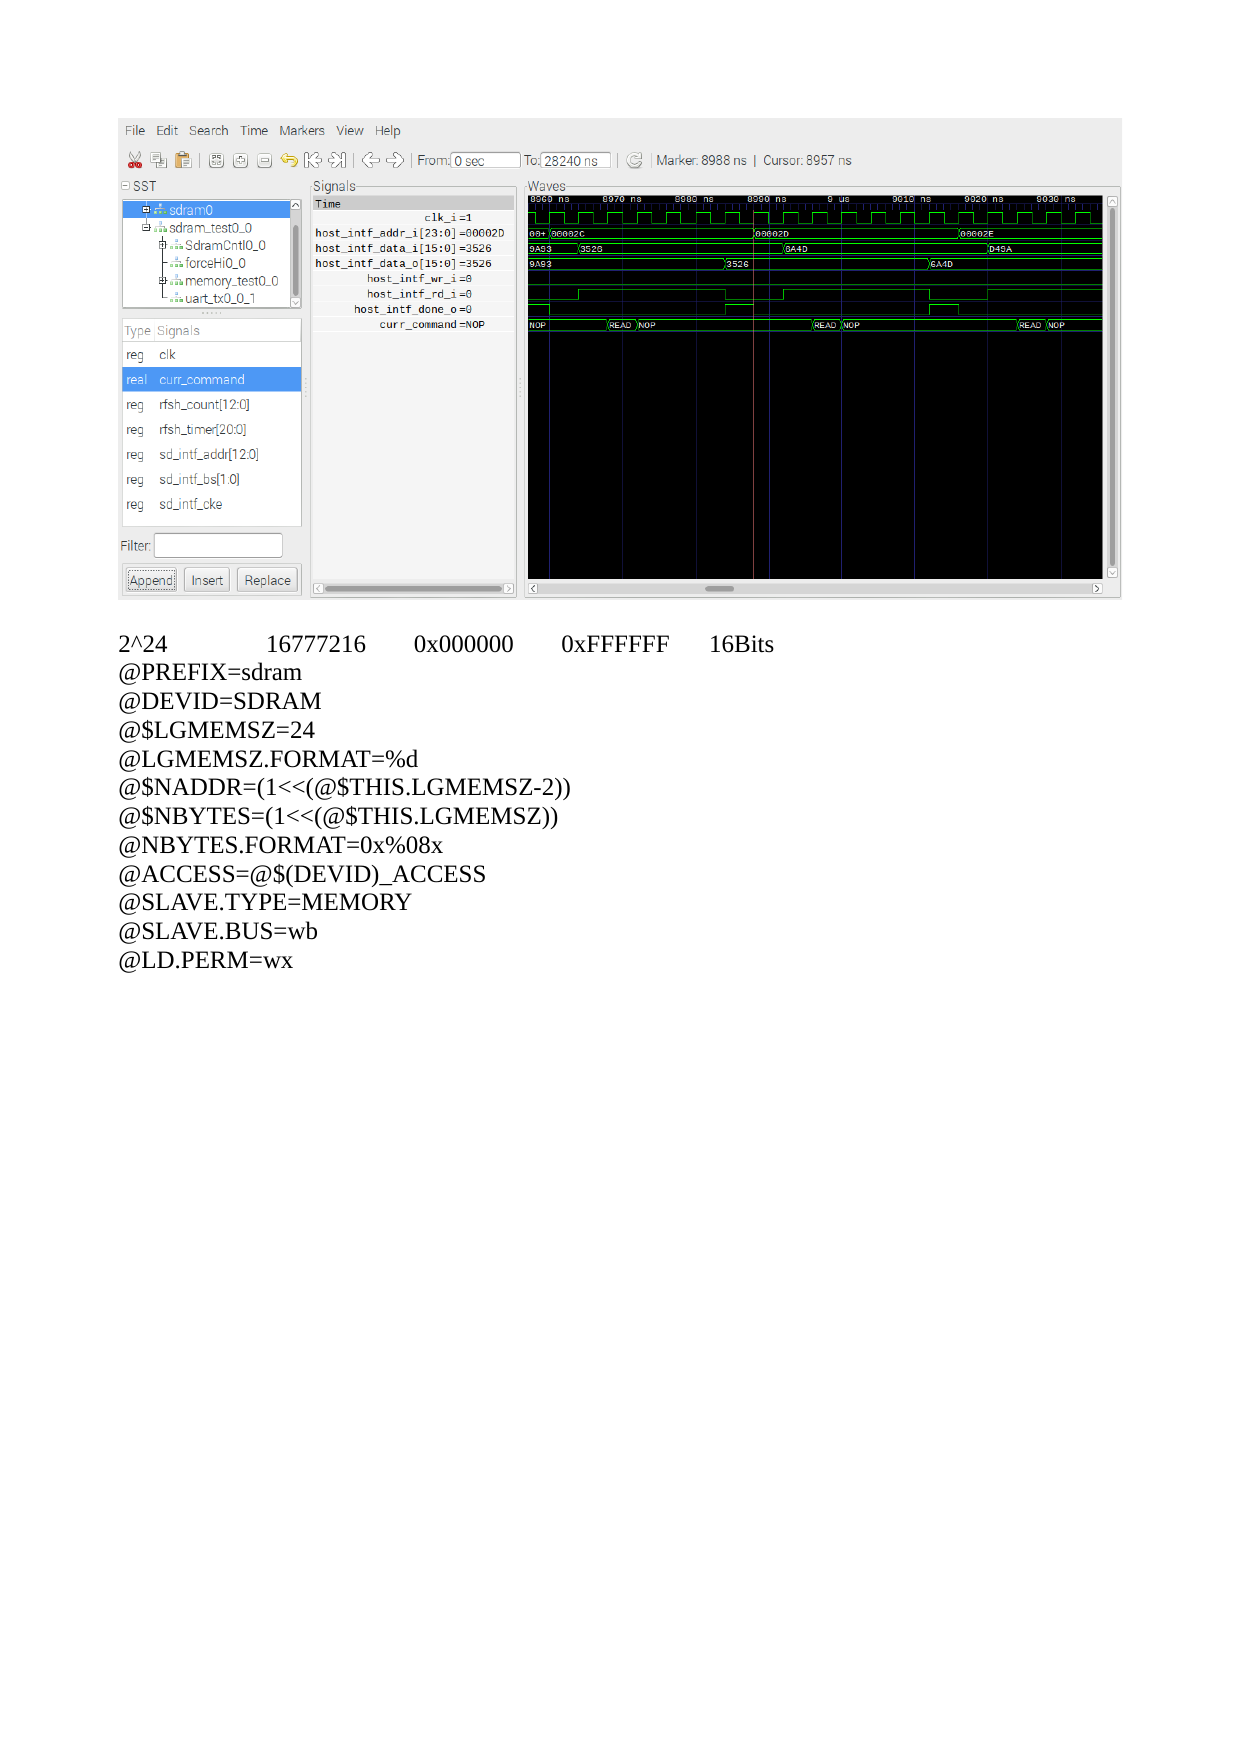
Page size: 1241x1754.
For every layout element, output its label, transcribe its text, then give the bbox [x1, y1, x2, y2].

text @LGMEMSZ.FORMAT=%d [118, 744, 1122, 772]
text @NBYTES.FORMAT=0x%08x [118, 830, 1122, 859]
text @$LGMEMSZ=24 [118, 715, 1122, 744]
text @SLAVE.TYPE=MEMORY [118, 887, 1122, 916]
text @SLAVE.BUS=wb [118, 916, 1122, 945]
text @ACCESS=@$(DEVID)_ACCESS [118, 859, 1122, 887]
picture [118, 118, 1123, 600]
text @PREFIX=sdram [118, 657, 1122, 686]
text @DEVID=SDRAM [118, 686, 1122, 715]
text 2^24 16777216 0x000000 0xFFFFFF 16Bits [118, 629, 1122, 657]
text @$NADDR=(1<<(@$THIS.LGMEMSZ-2)) [118, 772, 1122, 801]
text @LD.PERM=wx [118, 945, 1122, 974]
text @$NBYTES=(1<<(@$THIS.LGMEMSZ)) [118, 801, 1122, 830]
